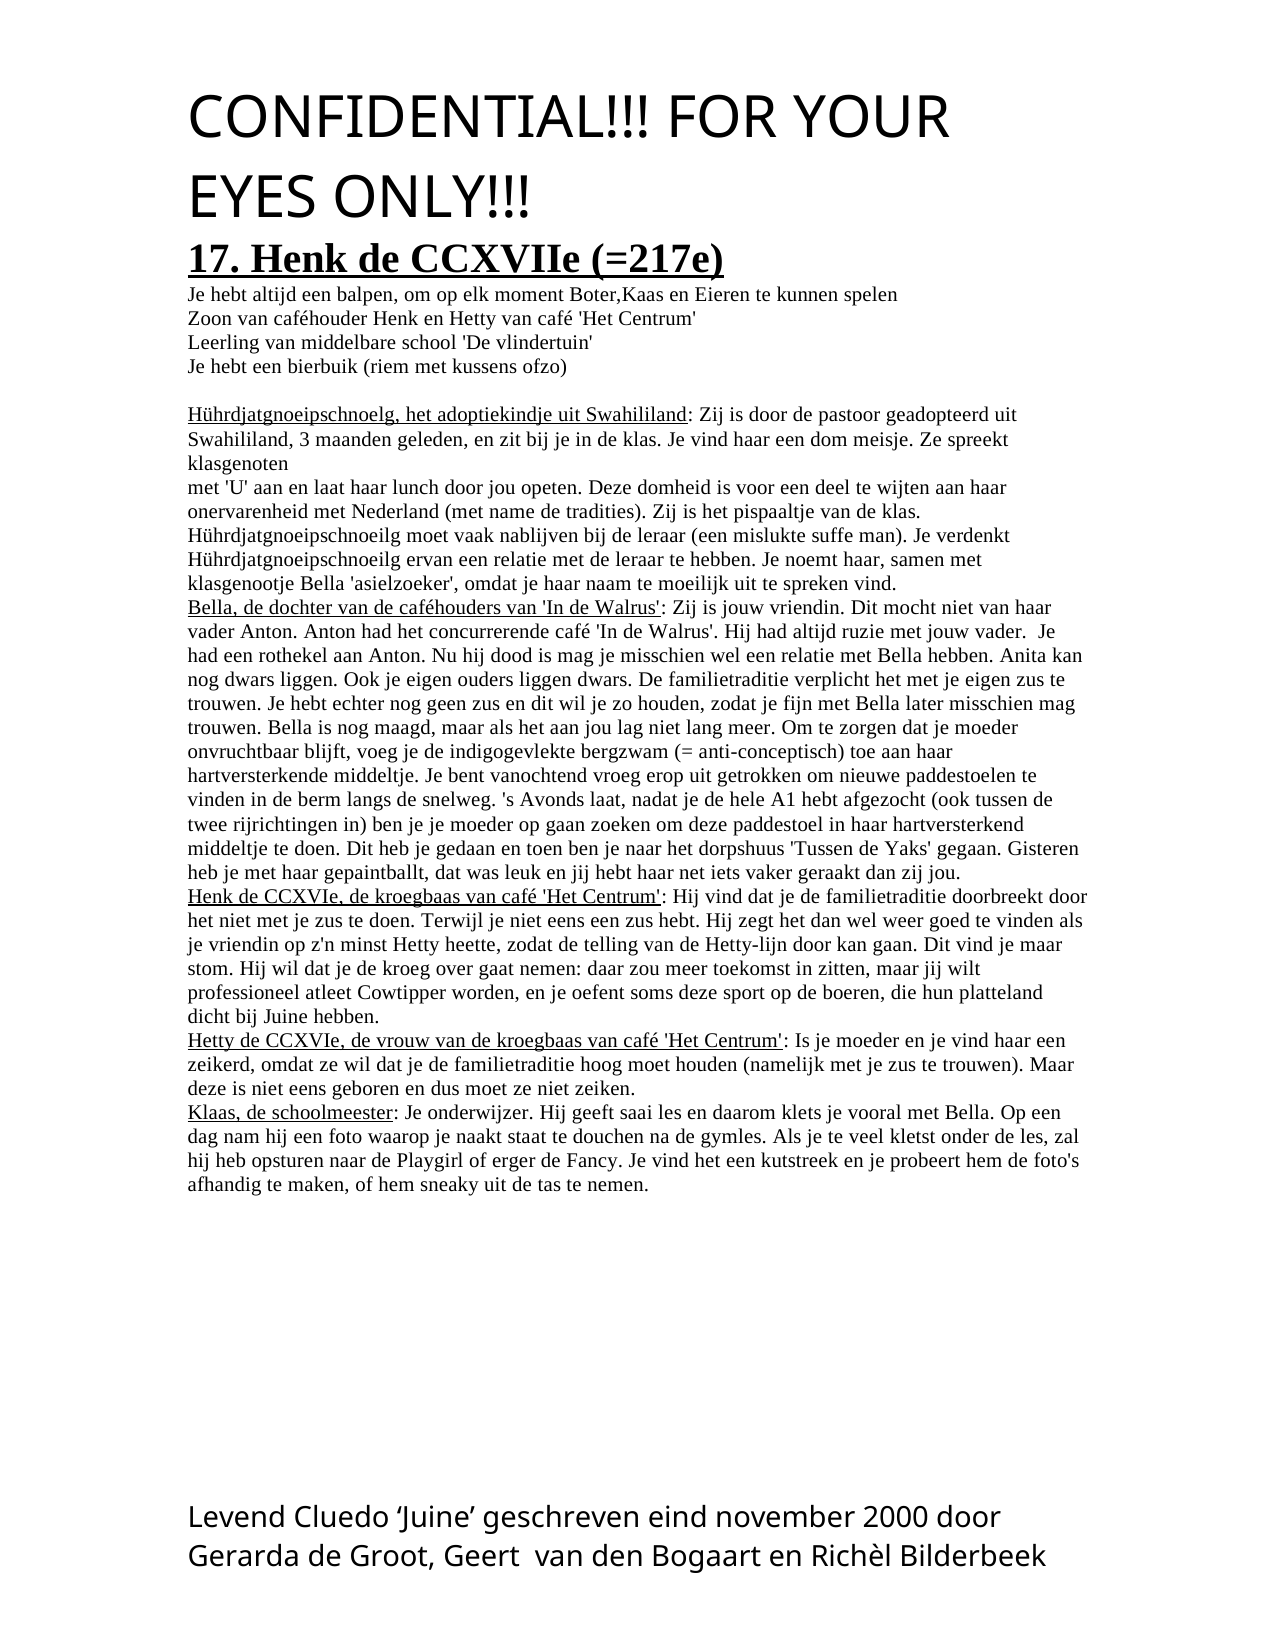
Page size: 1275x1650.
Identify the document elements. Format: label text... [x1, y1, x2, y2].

text Hührdjatgnoeipschnoelg, het adoptiekindje uit Swahililand: Zij is door de pastoor geadopteerd uit Swahililand, 3 maanden geleden, en zit bij je in de klas. Je vind haar een dom meisje. Ze spreekt klasgenoten [187, 402, 1090, 474]
text Bella, de dochter van de caféhouders van 'In de Walrus': Zij is jouw vriendin. Dit mocht niet van haar vader Anton. Anton had het concurrerende café 'In de Walrus'. Hij had altijd ruzie met jouw vader. Je had een rothekel aan Anton. Nu hij dood is mag je misschien wel een relatie met Bella hebben. Anita kan nog dwars liggen. Ook je eigen ouders liggen dwars. De familietraditie verplicht het met je eigen zus te trouwen. Je hebt echter nog geen zus en dit wil je zo houden, zodat je fijn met Bella later misschien mag trouwen. Bella is nog maagd, maar als het aan jou lag niet lang meer. Om te zorgen dat je moeder onvruchtbaar blijft, voeg je de indigogevlekte bergzwam (= anti-conceptisch) toe aan haar hartversterkende middeltje. Je bent vanochtend vroeg erop uit getrokken om nieuwe paddestoelen te vinden in de berm langs de snelweg. 's Avonds laat, nadat je de hele A1 hebt afgezocht (ook tussen de twee rijrichtingen in) ben je je moeder op gaan zoeken om deze paddestoel in haar hartversterkend middeltje te doen. Dit heb je gedaan en toen ben je naar het dorpshuus 'Tussen de Yaks' gegaan. Gisteren heb je met haar gepaintballt, dat was leuk en jij hebt haar net iets vaker geraakt dan zij jou. [187, 595, 1090, 883]
text Je hebt altijd een balpen, om op elk moment Boter,Kaas en Eieren te kunnen spelen [187, 282, 1090, 306]
text Hetty de CCXVIe, de vrouw van de kroegbaas van café 'Het Centrum': Is je moeder en je vind haar een zeikerd, omdat ze wil dat je de familietraditie hoog moet houden (namelijk met je zus te trouwen). Maar deze is niet eens geboren en dus moet ze niet zeiken. [187, 1028, 1090, 1100]
text 17. Henk de CCXVIIe (=217e) [187, 234, 1090, 282]
text Je hebt een bierbuik (riem met kussens ofzo) [187, 354, 1090, 378]
text met 'U' aan en laat haar lunch door jou opeten. Deze domheid is voor een deel te wijten aan haar onervarenheid met Nederland (met name de tradities). Zij is het pispaaltje van de klas. Hührdjatgnoeipschnoeilg moet vaak nablijven bij de leraar (een mislukte suffe man). Je verdenkt Hührdjatgnoeipschnoeilg ervan een relatie met de leraar te hebben. Je noemt haar, samen met klasgenootje Bella 'asielzoeker', omdat je haar naam te moeilijk uit te spreken vind. [187, 474, 1090, 595]
text Klaas, de schoolmeester: Je onderwijzer. Hij geeft saai les en daarom klets je vooral met Bella. Op een dag nam hij een foto waarop je naakt staat te douchen na de gymles. Als je te veel kletst onder de les, zal hij heb opsturen naar de Playgirl of erger de Fancy. Je vind het een kutstreek en je probeert hem de foto's afhandig te maken, of hem sneaky uit de tas te nemen. [187, 1100, 1090, 1196]
text Henk de CCXVIe, de kroegbaas van café 'Het Centrum': Hij vind dat je de familietraditie doorbreekt door het niet met je zus te doen. Terwijl je niet eens een zus hebt. Hij zegt het dan wel weer goed te vinden als je vriendin op z'n minst Hetty heette, zodat de telling van de Hetty-lijn door kan gaan. Dit vind je maar stom. Hij wil dat je de kroeg over gaat nemen: daar zou meer toekomst in zitten, maar jij wilt professioneel atleet Cowtipper worden, en je oefent soms deze sport op de boeren, die hun platteland dicht bij Juine hebben. [187, 883, 1090, 1028]
text Leerling van middelbare school 'De vlindertuin' [187, 330, 1090, 354]
text Zoon van caféhouder Henk en Hetty van café 'Het Centrum' [187, 306, 1090, 330]
